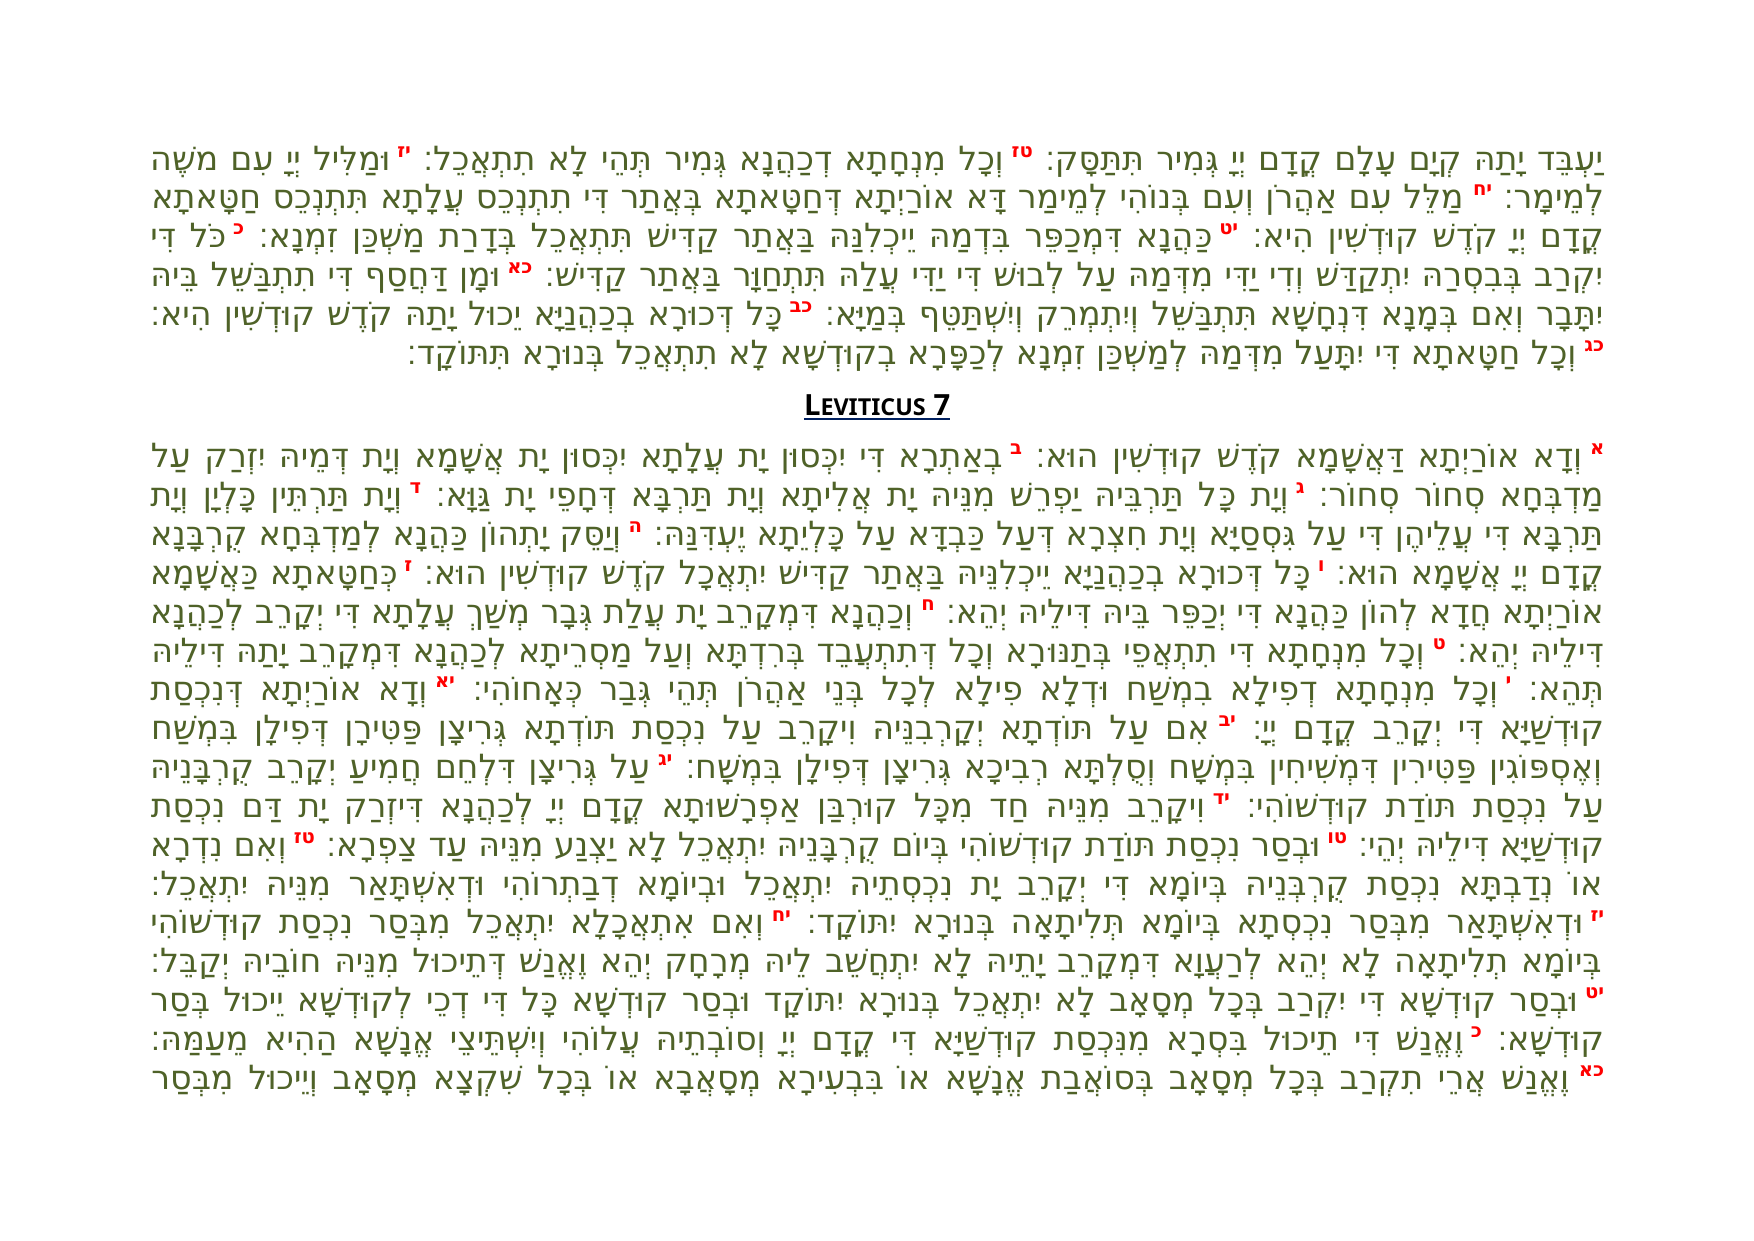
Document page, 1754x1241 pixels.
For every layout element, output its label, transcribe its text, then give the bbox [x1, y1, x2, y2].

text Leviticus 7 [150, 384, 1604, 424]
text א וְדָא אוֹרַיְתָא דַּאֲשָׁמָא קֹדֶשׁ קוּדְשִׁין הוּא׃ ב בְאַתְרָא דִּי יִכְּסוּן יָת עֲלָתָא יִכְּסוּן יָת אֲשָׁמָא וְיָת דְּמֵיהּ יִזְרַק עַל מַדְבְּחָא סְחוֹר סְחוֹר׃ ג וְיָת כָּל תַּרְבֵּיהּ יַפְרֵשׁ מִנֵּיהּ יָת אֲלִיתָא וְיָת תַּרְבָּא דְּחָפֵי יָת גַּוָּא׃ ד וְיָת תַּרְתֵּין כָּלְיָן וְיָת תַּרְבָּא דִּי עֲלֵיהֶן דִּי עַל גִּסְסַיָּא וְיָת חִצְרָא דְּעַל כַּבְדָּא עַל כָּלְיֵתָא יֶעְדִּנַּהּ׃ ה וְיַסֵּק יָתְהוֹן כַּהֲנָא לְמַדְבְּחָא קֻרְבָּנָא קֳדָם יְיָ אֲשָׁמָא הוּא׃ ו כָּל דְּכוּרָא בְכַהֲנַיָּא יֵיכְלִנֵּיהּ בַּאֲתַר קַדִּישׁ יִתְאֲכָל קֹדֶשׁ קוּדְשִׁין הוּא׃ ז כְּחַטָּאתָא כַּאֲשָׁמָא אוֹרַיְתָא חֲדָא לְהוֹן כַּהֲנָא דִּי יְכַפֵּר בֵּיהּ דִּילֵיהּ יְהֵא׃ ח וְכַהֲנָא דִּמְקָרֵב יָת עֲלַת גְּבָר מְשַׁךְ עֲלָתָא דִּי יְקָרֵב לְכַהֲנָא דִּילֵיהּ יְהֵא׃ ט וְכָל מִנְחָתָא דִּי תִתְאֲפֵי בְּתַנּוּרָא וְכָל דְּתִתְעֲבֵד בְּרִדְתָּא וְעַל מַסְרֵיתָא לְכַהֲנָא דִּמְקָרֵב יָתַהּ דִּילֵיהּ תְּהֵא׃ י וְכָל מִנְחָתָא דְפִילָא בִמְשַׁח וּדְלָא פִילָא לְכָל בְּנֵי אַהֲרֹן תְּהֵי גְּבַר כְּאָחוֹהִי׃ יא וְדָא אוֹרַיְתָא דְּנִכְסַת קוּדְשַׁיָּא דִּי יְקָרֵב קֳדָם יְיָ׃ יב אִם עַל תּוֹדְתָא יְקָרְבִנֵּיהּ וִיקָרֵב עַל נִכְסַת תּוֹדְתָא גְּרִיצָן פַּטִּירָן דְּפִילָן בִּמְשַׁח וְאֶסְפּוֹגִין פַּטִּירִין דִּמְשִׁיחִין בִּמְשָׁח וְסֻלְתָּא רְבִיכָא גְּרִיצָן דְּפִילָן בִּמְשָׁח׃ יג עַל גְּרִיצָן דִּלְחֵם חֲמִיעַ יְקָרֵב קֻרְבָּנֵיהּ עַל נִכְסַת תּוֹדַת קוּדְשׁוֹהִי׃ יד וִיקָרֵב מִנֵּיהּ חַד מִכָּל קוּרְבַּן אַפְרָשׁוּתָא קֳדָם יְיָ לְכַהֲנָא דִּיזְרַק יָת דַּם נִכְסַת קוּדְשַׁיָּא דִּילֵיהּ יְהֵי׃ טו וּבְסַר נִכְסַת תּוֹדַת קוּדְשׁוֹהִי בְּיוֹם קֻרְבָּנֵיהּ יִתְאֲכֵל לָא יַצְנַע מִנֵּיהּ עַד צַפְרָא׃ טז וְאִם נִדְרָא אוֹ נְדַבְתָּא נִכְסַת קֻרְבְּנֵיהּ בְּיוֹמָא דִּי יְקָרֵב יָת נִכְסְתֵיהּ יִתְאֲכֵל וּבְיוֹמָא דְבַתְרוֹהִי וּדְאִשְׁתָּאַר מִנֵּיהּ יִתְאֲכֵל׃ יז וּדְאִשְׁתָּאַר מִבְּסַר נִכְסְתָא בְּיוֹמָא תְּלִיתָאָה בְּנוּרָא יִתּוֹקָד׃ יח וְאִם אִתְאֲכָלָא יִתְאֲכֵל מִבְּסַר נִכְסַת קוּדְשׁוֹהִי בְּיוֹמָא תְלִיתָאָה לָא יְהֵא לְרַעֲוָא דִּמְקָרֵב יָתֵיהּ לָא יִתְחֲשֵׁב לֵיהּ מְרָחָק יְהֵא וֶאֱנַשׁ דְּתֵיכוּל מִנֵּיהּ חוֹבֵיהּ יְקַבֵּל׃ יט וּבְסַר קוּדְשָׁא דִּי יִקְרַב בְּכָל מְסָאָב לָא יִתְאֲכֵל בְּנוּרָא יִתּוֹקָד וּבְסַר קוּדְשָׁא כָּל דִּי דְכֵי לְקוּדְשָׁא יֵיכוּל בְּסַר קוּדְשָׁא׃ כ וֶאֱנַשׁ דִּי תֵיכוּל בִּסְרָא מִנִּכְסַת קוּדְשַׁיָּא דִּי קֳדָם יְיָ וְסוֹבְתֵיהּ עֲלוֹהִי וְיִשְׁתֵּיצֵי אֱנָשָׁא הַהִיא מֵעַמַּהּ׃ כא וֶאֱנַשׁ אֲרֵי תִקְרַב בְּכָל מְסָאָב בְּסוֹאֲבַת אֱנָשָׁא אוֹ בִּבְעִירָא מְסָאֲבָא אוֹ בְּכָל שִׁקְצָא מְסָאָב וְיֵיכוּל מִבְּסַר [150, 437, 1604, 1097]
text יַעְבֵּד יָתַהּ קְיָם עָלָם קֳדָם יְיָ גְּמִיר תִּתַּסָּק׃ טז וְכָל מִנְחָתָא דְכַהֲנָא גְּמִיר תְּהֵי לָא תִתְאֲכֵל׃ יז וּמַלִּיל יְיָ עִם משֶׁה לְמֵימָר׃ יח מַלֵּל עִם אַהֲרֹן וְעִם בְּנוֹהִי לְמֵימַר דָּא אוֹרַיְתָא דְּחַטָּאתָא בְּאֲתַר דִּי תִתְנְכֵס עֲלָתָא תִּתְנְכֵס חַטָּאתָא קֳדָם יְיָ קֹדֶשׁ קוּדְשִׁין הִיא׃ יט כַּהֲנָא דִּמְכַפֵּר בִּדְמַהּ יֵיכְלִנַּהּ בַּאֲתַר קַדִּישׁ תִּתְאֲכֵל בְּדָרַת מַשְׁכַּן זִמְנָא׃ כ כֹּל דִּי יִקְרַב בְּבִסְרַהּ יִתְקַדַּשׁ וְדִי יַדִּי מִדְּמַהּ עַל לְבוּשׁ דִּי יַדִּי עֲלַהּ תִּתְחַוָּר בַּאֲתַר קַדִּישׁ׃ כא וּמָן דַּחֲסַף דִּי תִתְבַּשֵּׁל בֵּיהּ יִתָּבָר וְאִם בְּמָנָא דִּנְחָשָׁא תִּתְבַּשֵּׁל וְיִתְמְרֵק וְיִשְׁתַּטֵּף בְּמַיָּא׃ כב כָּל דְּכוּרָא בְכַהֲנַיָּא יֵכוּל יָתַהּ קֹדֶשׁ קוּדְשִׁין הִיא׃ כג וְכָל חַטָּאתָא דִּי יִתָּעַל מִדְּמַהּ לְמַשְׁכַּן זִמְנָא לְכַפָּרָא בְקוּדְשָׁא לָא תִתְאֲכֵל בְּנוּרָא תִּתּוֹקָד׃ [150, 139, 1604, 372]
